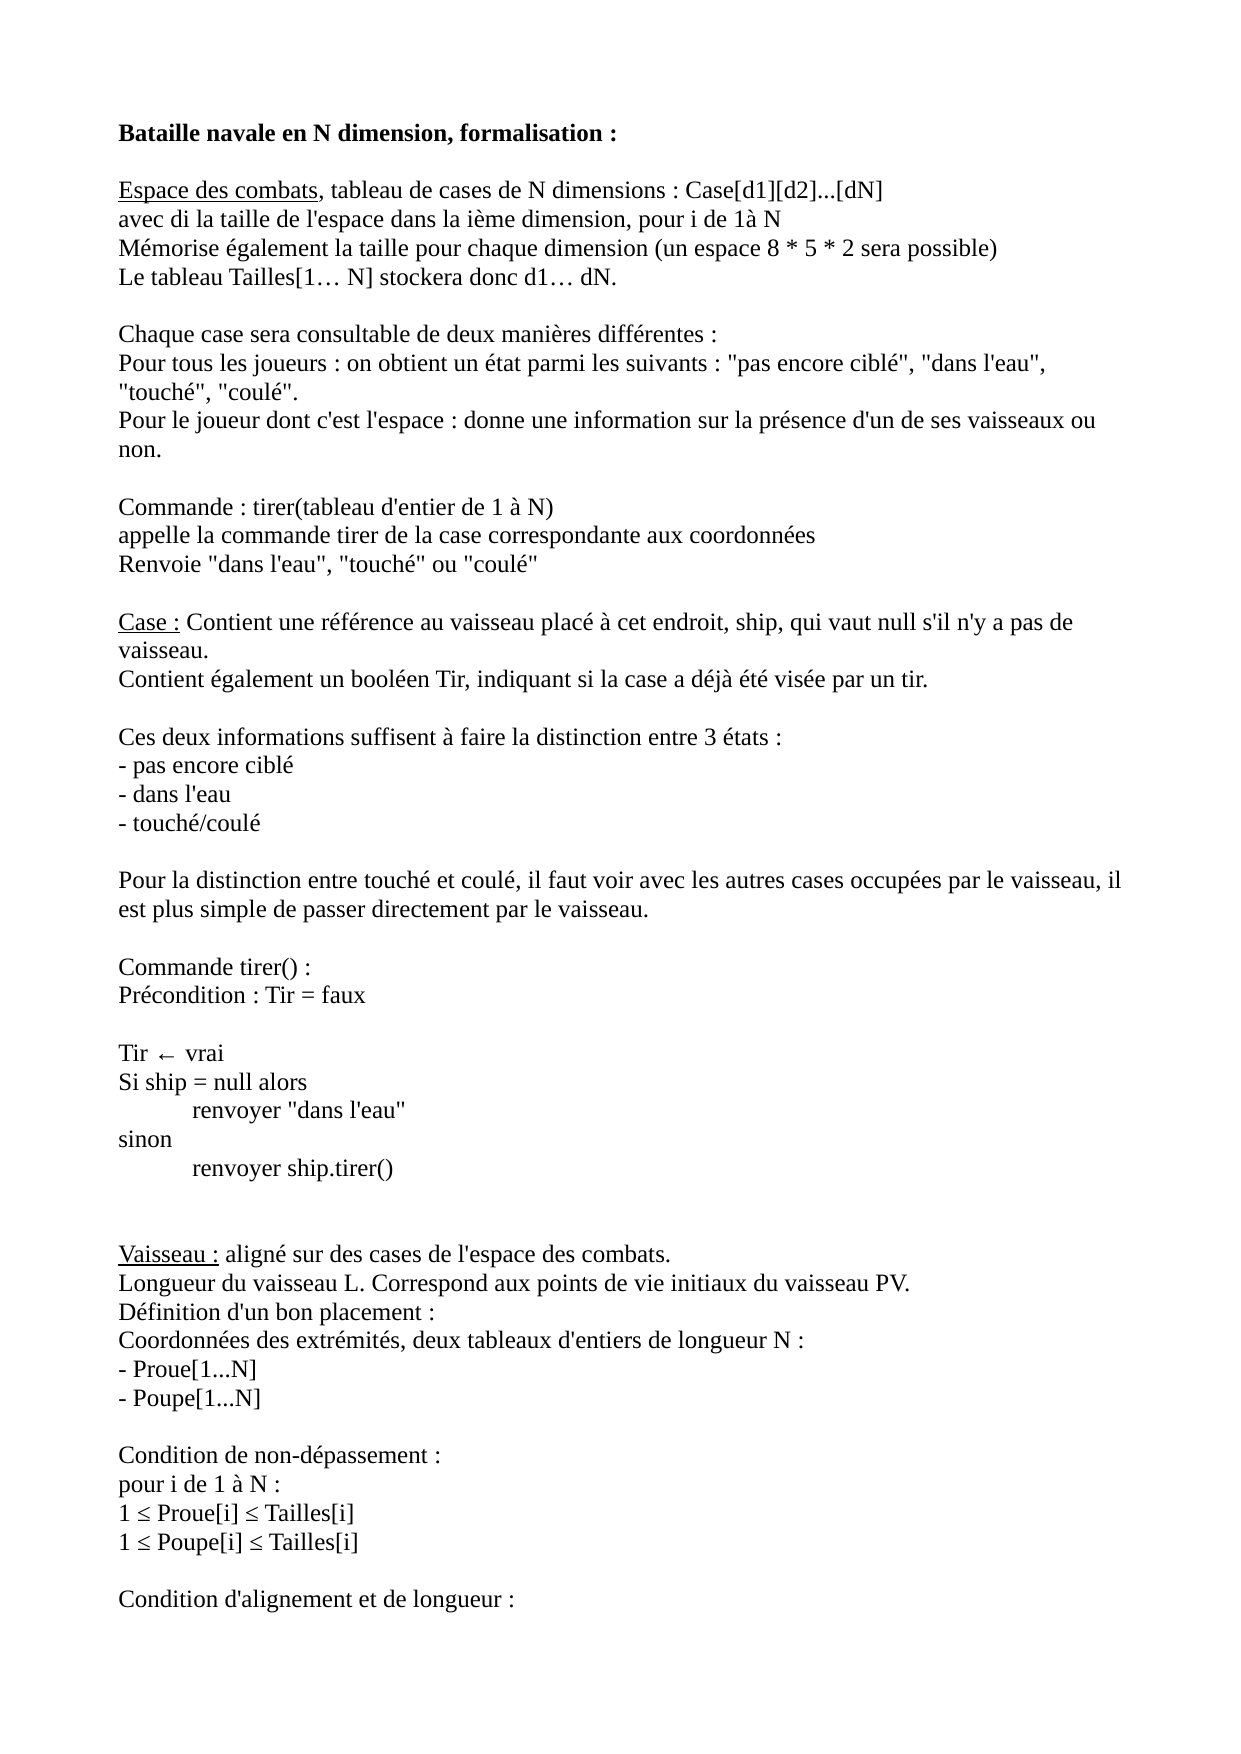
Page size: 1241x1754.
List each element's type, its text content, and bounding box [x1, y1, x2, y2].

text Commande tirer() : [118, 952, 1122, 981]
text - pas encore ciblé [118, 751, 1122, 779]
text appelle la commande tirer de la case correspondante aux coordonnées [118, 521, 1122, 549]
text Longueur du vaisseau L. Correspond aux points de vie initiaux du vaisseau PV. [118, 1268, 1122, 1297]
text - dans l'eau [118, 779, 1122, 808]
text - Proue[1...N] [118, 1354, 1122, 1383]
text Condition d'alignement et de longueur : [118, 1584, 1122, 1613]
text Chaque case sera consultable de deux manières différentes : [118, 319, 1122, 348]
text Case : Contient une référence au vaisseau placé à cet endroit, ship, qui vaut null s'il n'y a pas de vaisseau. [118, 607, 1122, 664]
text - touché/coulé [118, 808, 1122, 837]
text Bataille navale en N dimension, formalisation : [118, 118, 1122, 147]
text Pour la distinction entre touché et coulé, il faut voir avec les autres cases occupées par le vaisseau, il est plus simple de passer directement par le vaisseau. [118, 866, 1122, 923]
text 1 ≤ Poupe[i] ≤ Tailles[i] [118, 1527, 1122, 1556]
text Espace des combats, tableau de cases de N dimensions : Case[d1][d2]...[dN] [118, 176, 1122, 204]
text Mémorise également la taille pour chaque dimension (un espace 8 * 5 * 2 sera possible) [118, 233, 1122, 262]
text Pour le joueur dont c'est l'espace : donne une information sur la présence d'un de ses vaisseaux ou non. [118, 406, 1122, 463]
text Coordonnées des extrémités, deux tableaux d'entiers de longueur N : [118, 1326, 1122, 1354]
text Tir ← vrai [118, 1038, 1122, 1067]
text renvoyer "dans l'eau" [118, 1096, 1122, 1124]
text - Poupe[1...N] [118, 1383, 1122, 1412]
text Condition de non-dépassement : [118, 1441, 1122, 1469]
text Vaisseau : aligné sur des cases de l'espace des combats. [118, 1239, 1122, 1268]
text 1 ≤ Proue[i] ≤ Tailles[i] [118, 1498, 1122, 1527]
text Commande : tirer(tableau d'entier de 1 à N) [118, 492, 1122, 521]
text Précondition : Tir = faux [118, 981, 1122, 1009]
text Définition d'un bon placement : [118, 1297, 1122, 1326]
text Pour tous les joueurs : on obtient un état parmi les suivants : "pas encore ciblé", "dans l'eau", "touché", "coulé". [118, 348, 1122, 406]
text avec di la taille de l'espace dans la ième dimension, pour i de 1à N [118, 204, 1122, 233]
text pour i de 1 à N : [118, 1469, 1122, 1498]
text Contient également un booléen Tir, indiquant si la case a déjà été visée par un tir. [118, 664, 1122, 693]
text renvoyer ship.tirer() [118, 1153, 1122, 1182]
text Renvoie "dans l'eau", "touché" ou "coulé" [118, 549, 1122, 578]
text Ces deux informations suffisent à faire la distinction entre 3 états : [118, 722, 1122, 751]
text sinon [118, 1124, 1122, 1153]
text Si ship = null alors [118, 1067, 1122, 1096]
text Le tableau Tailles[1… N] stockera donc d1… dN. [118, 262, 1122, 291]
